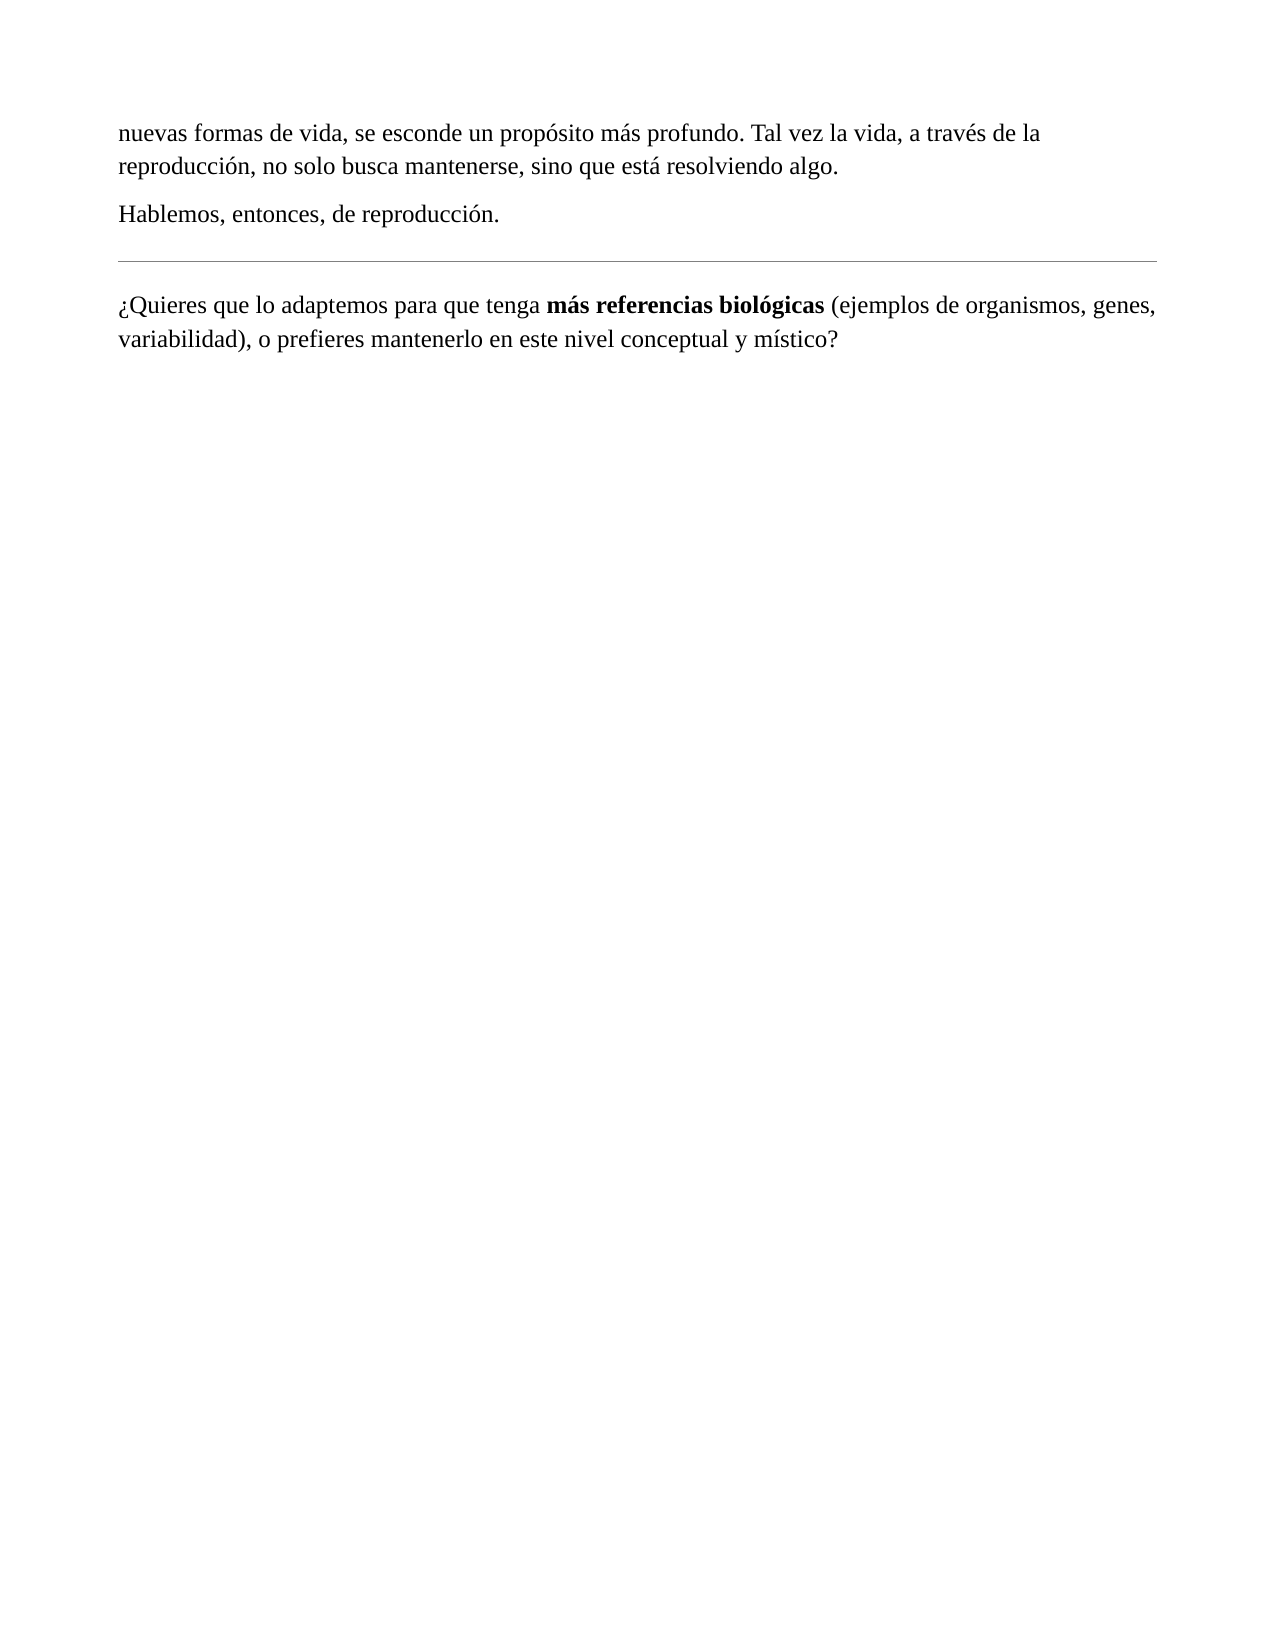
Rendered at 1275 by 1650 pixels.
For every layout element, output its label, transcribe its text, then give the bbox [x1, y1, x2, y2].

text Hablemos, entonces, de reproducción. [118, 199, 1157, 227]
text nuevas formas de vida, se esconde un propósito más profundo. Tal vez la vida, a través de la reproducción, no solo busca mantenerse, sino que está resolviendo algo. [118, 118, 1157, 180]
text ¿Quieres que lo adaptemos para que tenga más referencias biológicas (ejemplos de organismos, genes, variabilidad), o prefieres mantenerlo en este nivel conceptual y místico? [118, 291, 1157, 352]
